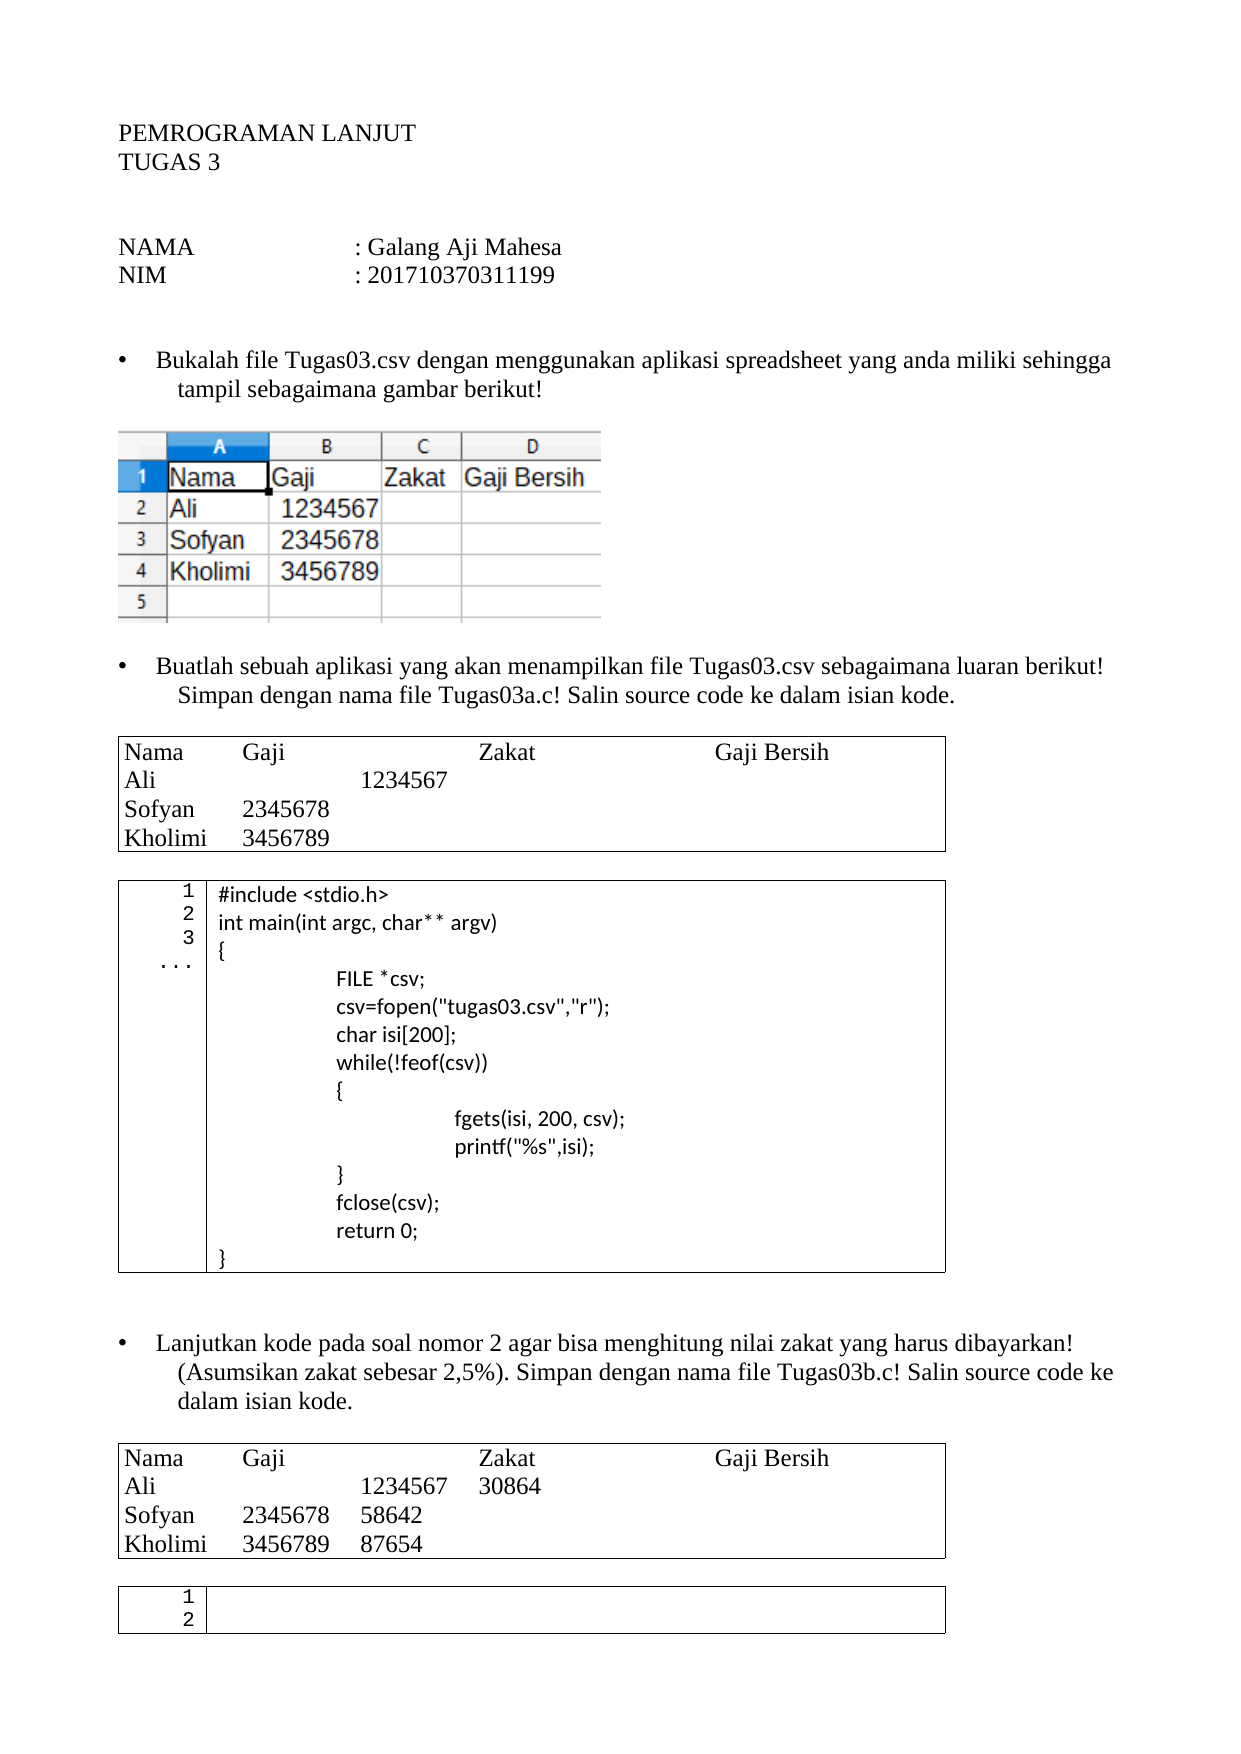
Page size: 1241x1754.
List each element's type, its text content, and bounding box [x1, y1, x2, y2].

table_header 1 2 [119, 1587, 206, 1633]
table_header 1 2 3 ... [119, 881, 206, 1272]
table_header [207, 1587, 945, 1633]
table_header Nama Gaji Zakat Gaji Bersih Ali 1234567 30864 Sofyan 2345678 58642 Kholimi 3456789 87654 [119, 1444, 945, 1558]
table_header Nama Gaji Zakat Gaji Bersih Ali 1234567 Sofyan 2345678 Kholimi 3456789 [119, 737, 945, 851]
list Bukalah file Tugas03.csv dengan menggunakan aplikasi spreadsheet yang anda miliki sehingga tampil sebagaimana gambar berikut! [118, 345, 1122, 403]
text PEMROGRAMAN LANJUT [118, 118, 1122, 147]
list Lanjutkan kode pada soal nomor 2 agar bisa menghitung nilai zakat yang harus dibayarkan! (Asumsikan zakat sebesar 2,5%). Simpan dengan nama file Tugas03b.c! Salin source code ke dalam isian kode. [118, 1328, 1122, 1414]
list Buatlah sebuah aplikasi yang akan menampilkan file Tugas03.csv sebagaimana luaran berikut! Simpan dengan nama file Tugas03a.c! Salin source code ke dalam isian kode. [118, 651, 1122, 708]
table_header #include <stdio.h> int main(int argc, char** argv) { FILE *csv; csv=fopen("tugas03.csv","r"); char isi[200]; while(!feof(csv)) { fgets(isi, 200, csv); printf("%s",isi); } fclose(csv); return 0; } [207, 881, 945, 1272]
text NAMA : Galang Aji Mahesa [118, 232, 1122, 260]
text TUGAS 3 [118, 147, 1122, 176]
text NIM : 201710370311199 [118, 260, 1122, 289]
